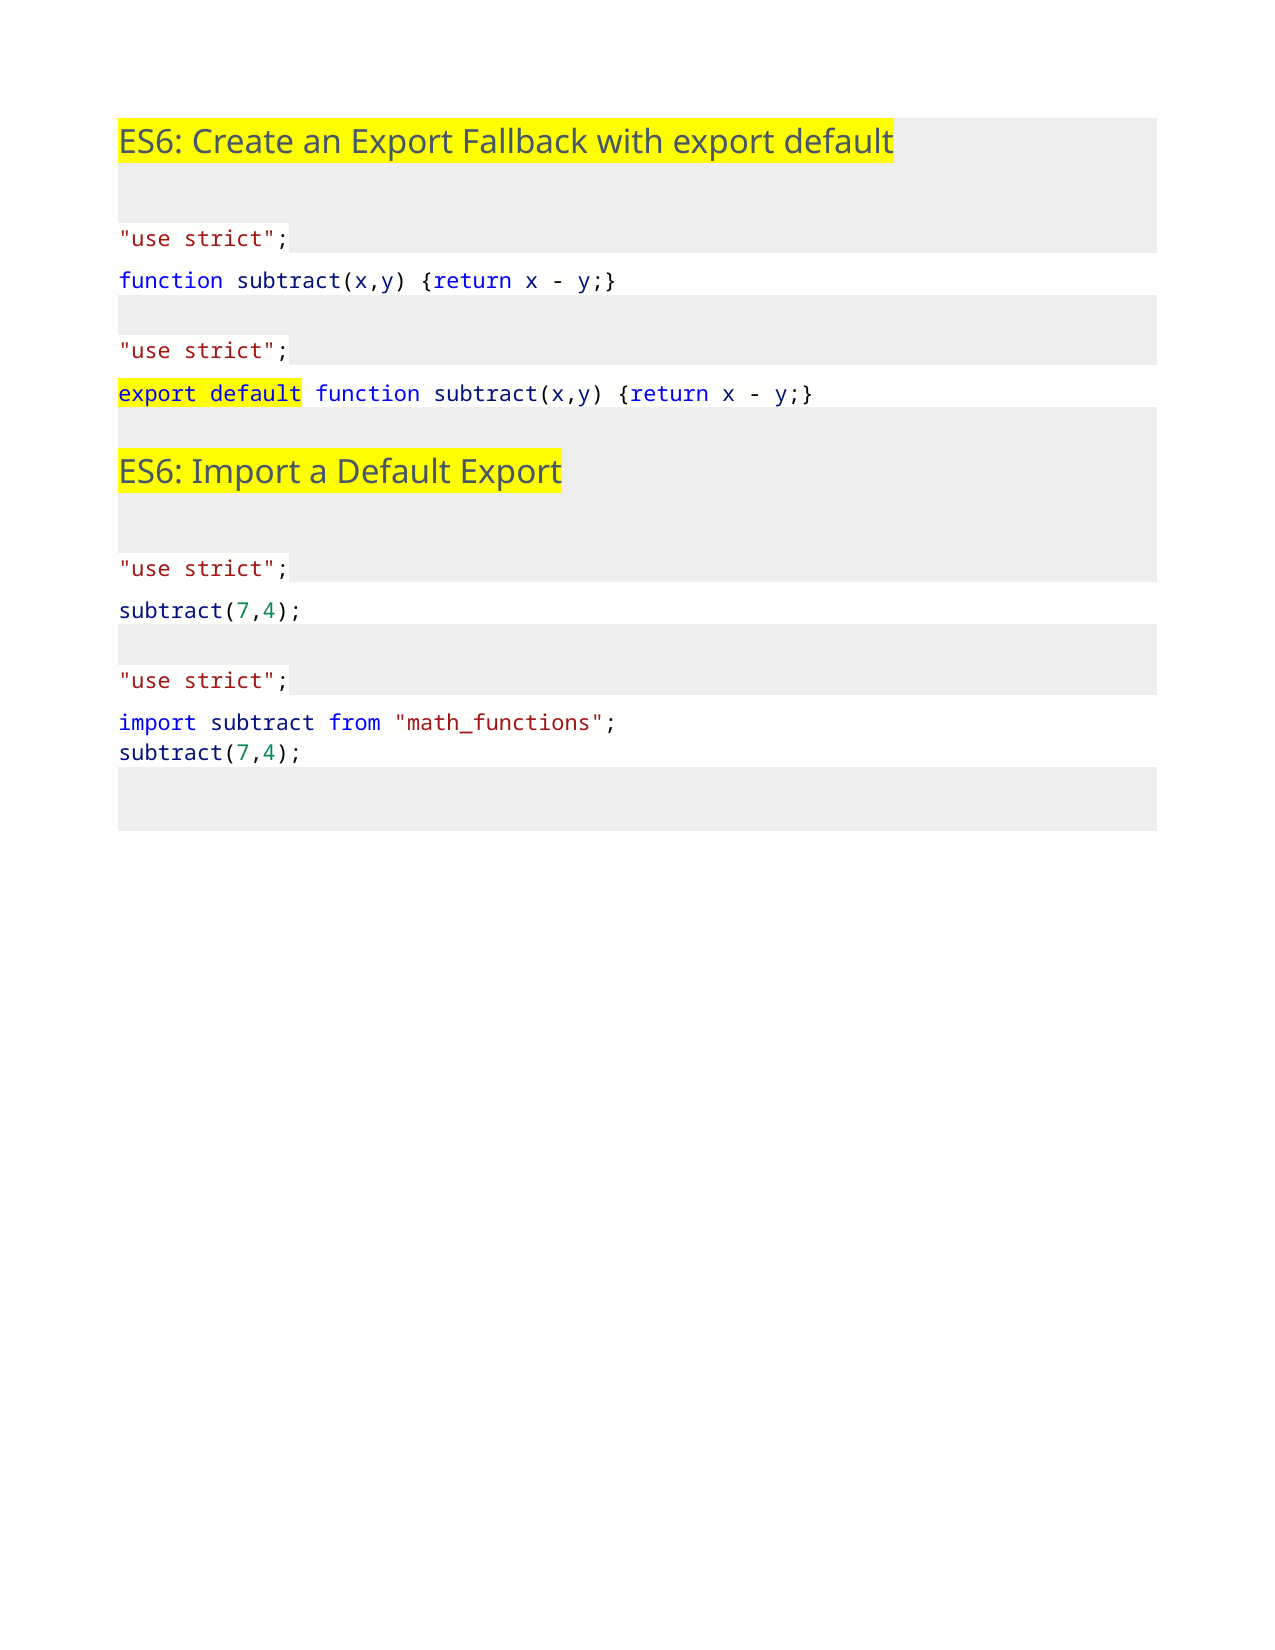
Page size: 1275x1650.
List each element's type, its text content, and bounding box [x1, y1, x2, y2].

text subtract(7,4); [118, 737, 1157, 767]
text "use strict"; [118, 223, 1157, 253]
subtitle ES6: Create an Export Fallback with export default [118, 118, 1157, 163]
text "use strict"; [118, 552, 1157, 582]
text subtract(7,4); [118, 595, 1157, 624]
subtitle ES6: Import a Default Export [118, 448, 1157, 493]
text import subtract from "math_functions"; [118, 707, 1157, 737]
text "use strict"; [118, 335, 1157, 365]
text export default function subtract(x,y) {return x - y;} [118, 378, 1157, 407]
text function subtract(x,y) {return x - y;} [118, 265, 1157, 295]
text "use strict"; [118, 665, 1157, 695]
